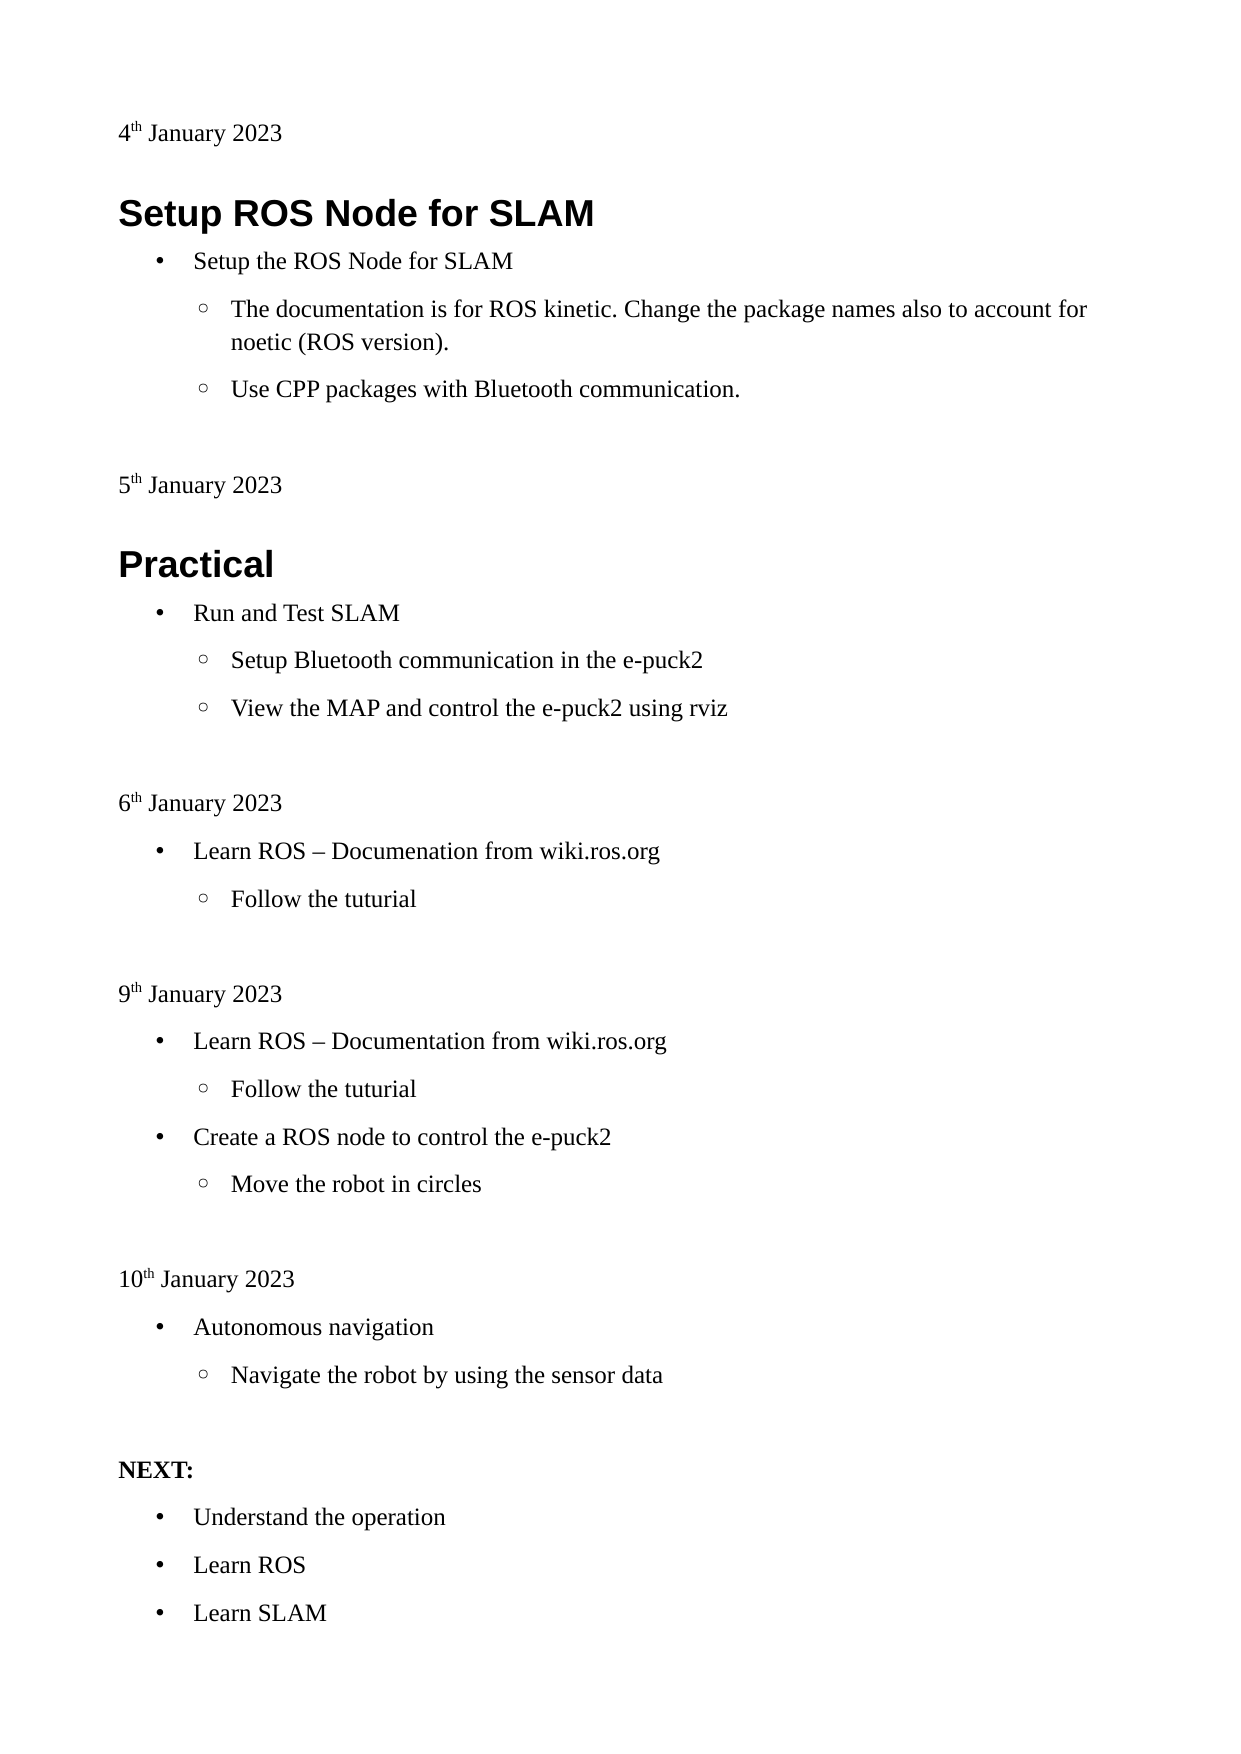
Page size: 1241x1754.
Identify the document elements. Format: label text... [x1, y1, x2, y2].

list Setup Bluetooth communication in the e-puck2 [193, 646, 1122, 674]
subtitle Practical [118, 542, 1122, 586]
list Move the robot in circles [193, 1169, 1122, 1198]
list Learn ROS – Documenation from wiki.ros.org [156, 836, 1122, 865]
list Autonomous navigation [156, 1312, 1122, 1341]
list Follow the tuturial [193, 884, 1122, 912]
list Setup the ROS Node for SLAM [156, 246, 1122, 275]
list Understand the operation [156, 1502, 1122, 1531]
text 5th January 2023 [118, 470, 1122, 498]
list Create a ROS node to control the e-puck2 [156, 1122, 1122, 1150]
subtitle Setup ROS Node for SLAM [118, 191, 1122, 234]
list Use CPP packages with Bluetooth communication. [193, 374, 1122, 403]
list Learn ROS [156, 1550, 1122, 1579]
list Learn SLAM [156, 1598, 1122, 1626]
list The documentation is for ROS kinetic. Change the package names also to account for noetic (ROS version). [193, 294, 1122, 356]
list Learn ROS – Documentation from wiki.ros.org [156, 1026, 1122, 1055]
list Run and Test SLAM [156, 598, 1122, 627]
text 4th January 2023 [118, 118, 1122, 147]
list Navigate the robot by using the sensor data [193, 1360, 1122, 1388]
text 10th January 2023 [118, 1264, 1122, 1293]
text 9th January 2023 [118, 979, 1122, 1008]
list Follow the tuturial [193, 1074, 1122, 1103]
text 6th January 2023 [118, 788, 1122, 817]
list View the MAP and control the e-puck2 using rviz [193, 693, 1122, 722]
text NEXT: [118, 1455, 1122, 1484]
